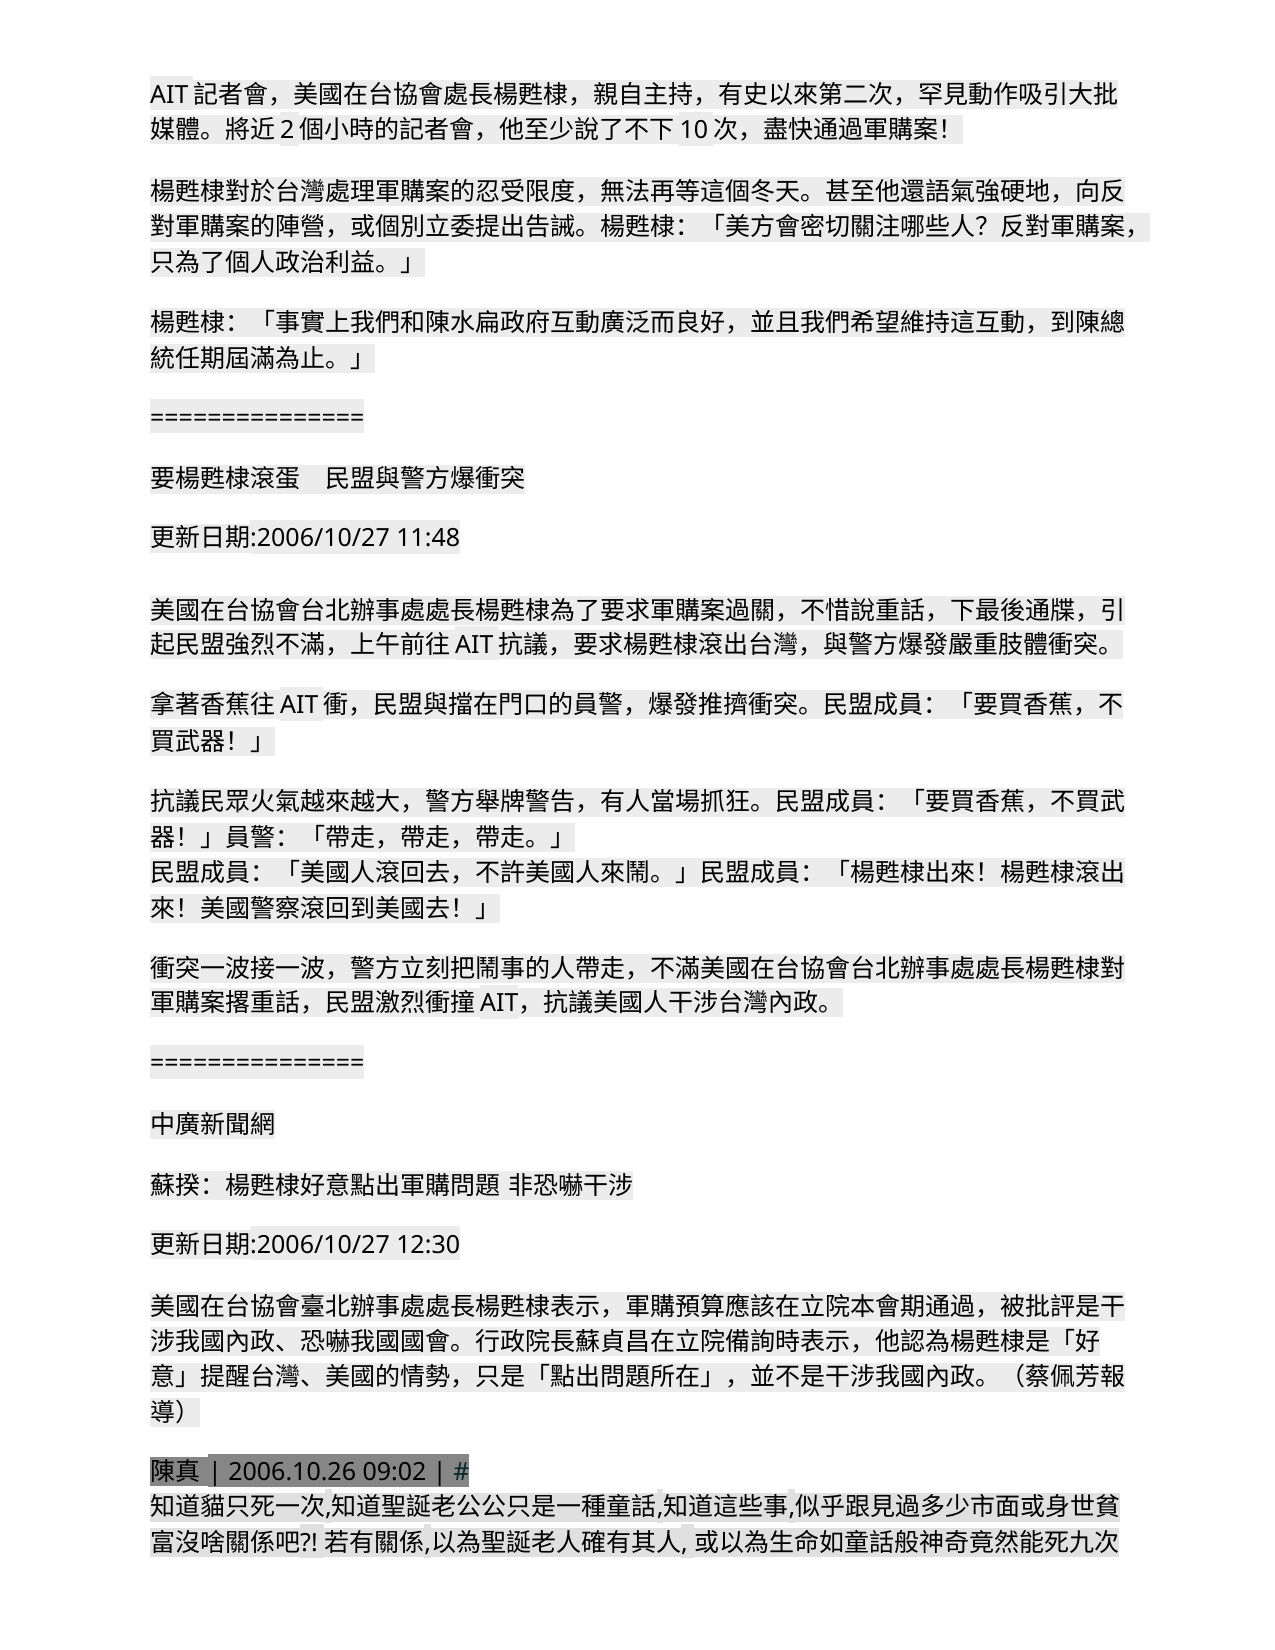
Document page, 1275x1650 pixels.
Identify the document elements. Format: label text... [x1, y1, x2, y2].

text 蘇揆：楊甦棣好意點出軍購問題 非恐嚇干涉 [150, 1164, 1125, 1200]
text 楊甦棣：「事實上我們和陳水扁政府互動廣泛而良好，並且我們希望維持這互動，到陳總統任期屆滿為止。」 [150, 302, 1125, 373]
text AIT記者會，美國在台協會處長楊甦棣，親自主持，有史以來第二次，罕見動作吸引大批媒體。將近2個小時的記者會，他至少說了不下10次，盡快通過軍購案！ [150, 75, 1125, 146]
text 知道貓只死一次,知道聖誕老公公只是一種童話,知道這些事,似乎跟見過多少市面或身世貧富沒啥關係吧?! 若有關係,以為聖誕老人確有其人, 或以為生命如童話般神奇竟然能死九次 [150, 1487, 1125, 1558]
text 抗議民眾火氣越來越大，警方舉牌警告，有人當場抓狂。民盟成員：「要買香蕉，不買武器！」員警：「帶走，帶走，帶走。」 民盟成員：「美國人滾回去，不許美國人來鬧。」民盟成員：「楊甦棣出來！楊甦棣滾出來！美國警察滾回到美國去！」 [150, 781, 1125, 923]
text 要楊甦棣滾蛋 民盟與警方爆衝突 [150, 458, 1125, 494]
text 中廣新聞網 [150, 1104, 1125, 1139]
text 美國在台協會臺北辦事處處長楊甦棣表示，軍購預算應該在立院本會期通過，被批評是干涉我國內政、恐嚇我國國會。行政院長蘇貞昌在立院備詢時表示，他認為楊甦棣是「好意」提醒台灣、美國的情勢，只是「點出問題所在」，並不是干涉我國內政。（蔡佩芳報導） [150, 1285, 1125, 1427]
text =============== [150, 1044, 1125, 1079]
text 拿著香蕉往AIT衝，民盟與擋在門口的員警，爆發推擠衝突。民盟成員：「要買香蕉，不買武器！」 [150, 685, 1125, 756]
text =============== [150, 398, 1125, 433]
text 更新日期:2006/10/27 12:30 [150, 1225, 1125, 1260]
text 更新日期:2006/10/27 11:48 美國在台協會台北辦事處處長楊甦棣為了要求軍購案過關，不惜說重話，下最後通牒，引起民盟強烈不滿，上午前往AIT抗議，要求楊甦棣滾出台灣，與警方爆發嚴重肢體衝突。 [150, 519, 1125, 660]
text 陳真 | 2006.10.26 09:02 | # [150, 1452, 1125, 1487]
text 楊甦棣對於台灣處理軍購案的忍受限度，無法再等這個冬天。甚至他還語氣強硬地，向反對軍購案的陣營，或個別立委提出告誡。楊甦棣：「美方會密切關注哪些人？反對軍購案，只為了個人政治利益。」 [150, 171, 1125, 277]
text 衝突一波接一波，警方立刻把鬧事的人帶走，不滿美國在台協會台北辦事處處長楊甦棣對軍購案撂重話，民盟激烈衝撞AIT，抗議美國人干涉台灣內政。 [150, 948, 1125, 1019]
